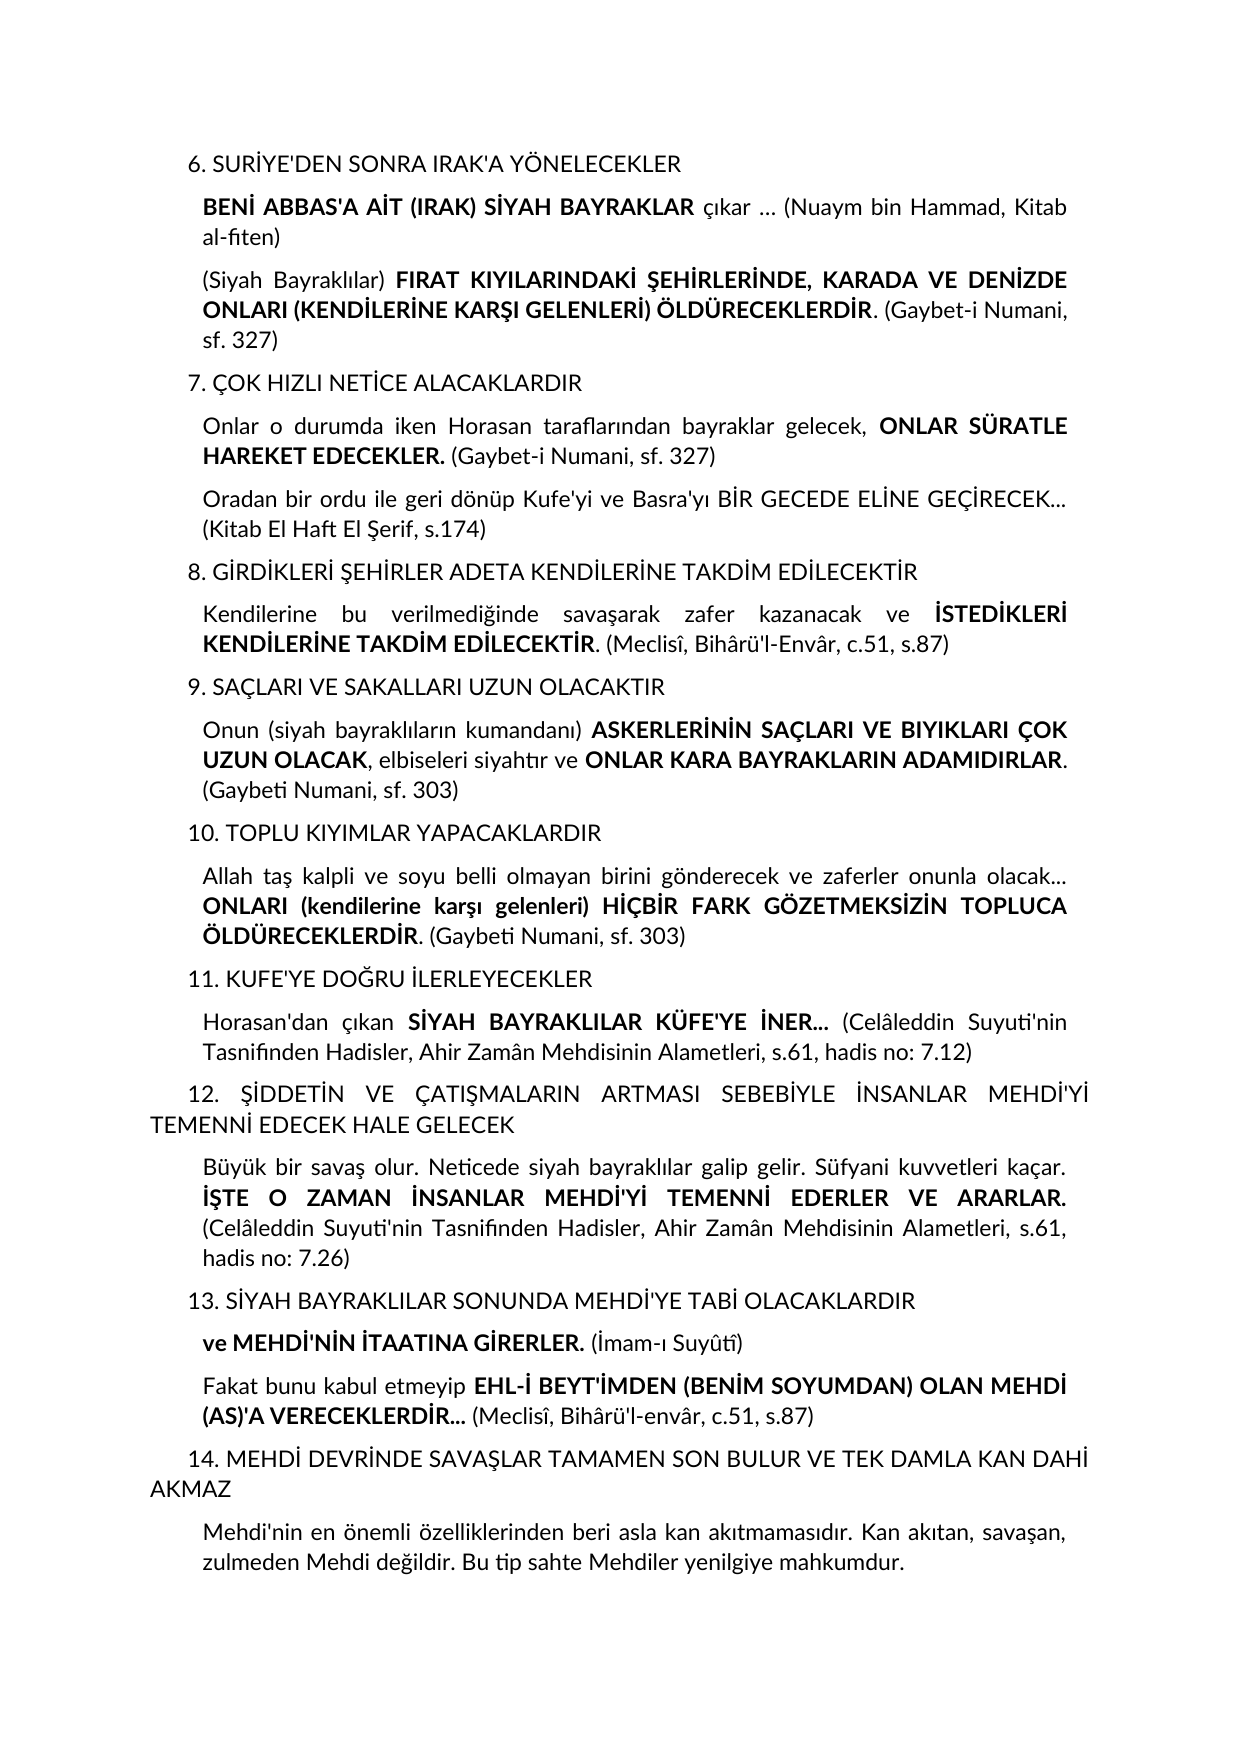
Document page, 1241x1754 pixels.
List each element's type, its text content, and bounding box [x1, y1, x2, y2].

text 8. GİRDİKLERİ ŞEHİRLER ADETA KENDİLERİNE TAKDİM EDİLECEKTİR [150, 557, 1090, 585]
text 9. SAÇLARI VE SAKALLARI UZUN OLACAKTIR [150, 673, 1090, 700]
text Horasan'dan çıkan SİYAH BAYRAKLILAR KÜFE'YE İNER... (Celâleddin Suyuti'nin Tasnifinden Hadisler, Ahir Zamân Mehdisinin Alametleri, s.61, hadis no: 7.12) [202, 1007, 1068, 1065]
text Mehdi'nin en önemli özelliklerinden beri asla kan akıtmamasıdır. Kan akıtan, savaşan, zulmeden Mehdi değildir. Bu tip sahte Mehdiler yenilgiye mahkumdur. [202, 1518, 1068, 1575]
text 13. SİYAH BAYRAKLILAR SONUNDA MEHDİ'YE TABİ OLACAKLARDIR [150, 1286, 1090, 1314]
text 12. ŞİDDETİN VE ÇATIŞMALARIN ARTMASI SEBEBİYLE İNSANLAR MEHDİ'Yİ TEMENNİ EDECEK HALE GELECEK [150, 1080, 1090, 1138]
text BENİ ABBAS'A AİT (IRAK) SİYAH BAYRAKLAR çıkar … (Nuaym bin Hammad, Kitab al-fiten) [202, 193, 1068, 250]
text 10. TOPLU KIYIMLAR YAPACAKLARDIR [150, 819, 1090, 846]
text Onun (siyah bayraklıların kumandanı) ASKERLERİNİN SAÇLARI VE BIYIKLARI ÇOK UZUN OLACAK, elbiseleri siyahtır ve ONLAR KARA BAYRAKLARIN ADAMIDIRLAR. (Gaybeti Numani, sf. 303) [202, 716, 1068, 803]
text 11. KUFE'YE DOĞRU İLERLEYECEKLER [150, 964, 1090, 992]
text ve MEHDİ'NİN İTAATINA GİRERLER. (İmam-ı Suyûtî) [202, 1329, 1068, 1357]
text Büyük bir savaş olur. Neticede siyah bayraklılar galip gelir. Süfyani kuvvetleri kaçar. İŞTE O ZAMAN İNSANLAR MEHDİ'Yİ TEMENNİ EDERLER VE ARARLAR. (Celâleddin Suyuti'nin Tasnifinden Hadisler, Ahir Zamân Mehdisinin Alametleri, s.61, hadis no: 7.26) [202, 1153, 1068, 1271]
text Onlar o durumda iken Horasan taraflarından bayraklar gelecek, ONLAR SÜRATLE HAREKET EDECEKLER. (Gaybet-i Numani, sf. 327) [202, 411, 1068, 469]
text Allah taş kalpli ve soyu belli olmayan birini gönderecek ve zaferler onunla olacak... ONLARI (kendilerine karşı gelenleri) HİÇBİR FARK GÖZETMEKSİZİN TOPLUCA ÖLDÜRECEKLERDİR. (Gaybeti Numani, sf. 303) [202, 861, 1068, 949]
text 14. MEHDİ DEVRİNDE SAVAŞLAR TAMAMEN SON BULUR VE TEK DAMLA KAN DAHİ AKMAZ [150, 1445, 1090, 1502]
text 7. ÇOK HIZLI NETİCE ALACAKLARDIR [150, 369, 1090, 396]
text Oradan bir ordu ile geri dönüp Kufe'yi ve Basra'yı BİR GECEDE ELİNE GEÇİRECEK... (Kitab El Haft El Şerif, s.174) [202, 484, 1068, 542]
text Fakat bunu kabul etmeyip EHL-İ BEYT'İMDEN (BENİM SOYUMDAN) OLAN MEHDİ (AS)'A VERECEKLERDİR... (Meclisî, Bihârü'l-envâr, c.51, s.87) [202, 1372, 1068, 1429]
text Kendilerine bu verilmediğinde savaşarak zafer kazanacak ve İSTEDİKLERİ KENDİLERİNE TAKDİM EDİLECEKTİR. (Meclisî, Bihârü'l-Envâr, c.51, s.87) [202, 600, 1068, 658]
text (Siyah Bayraklılar) FIRAT KIYILARINDAKİ ŞEHİRLERİNDE, KARADA VE DENİZDE ONLARI (KENDİLERİNE KARŞI GELENLERİ) ÖLDÜRECEKLERDİR. (Gaybet-i Numani, sf. 327) [202, 266, 1068, 353]
text 6. SURİYE'DEN SONRA IRAK'A YÖNELECEKLER [150, 150, 1090, 177]
